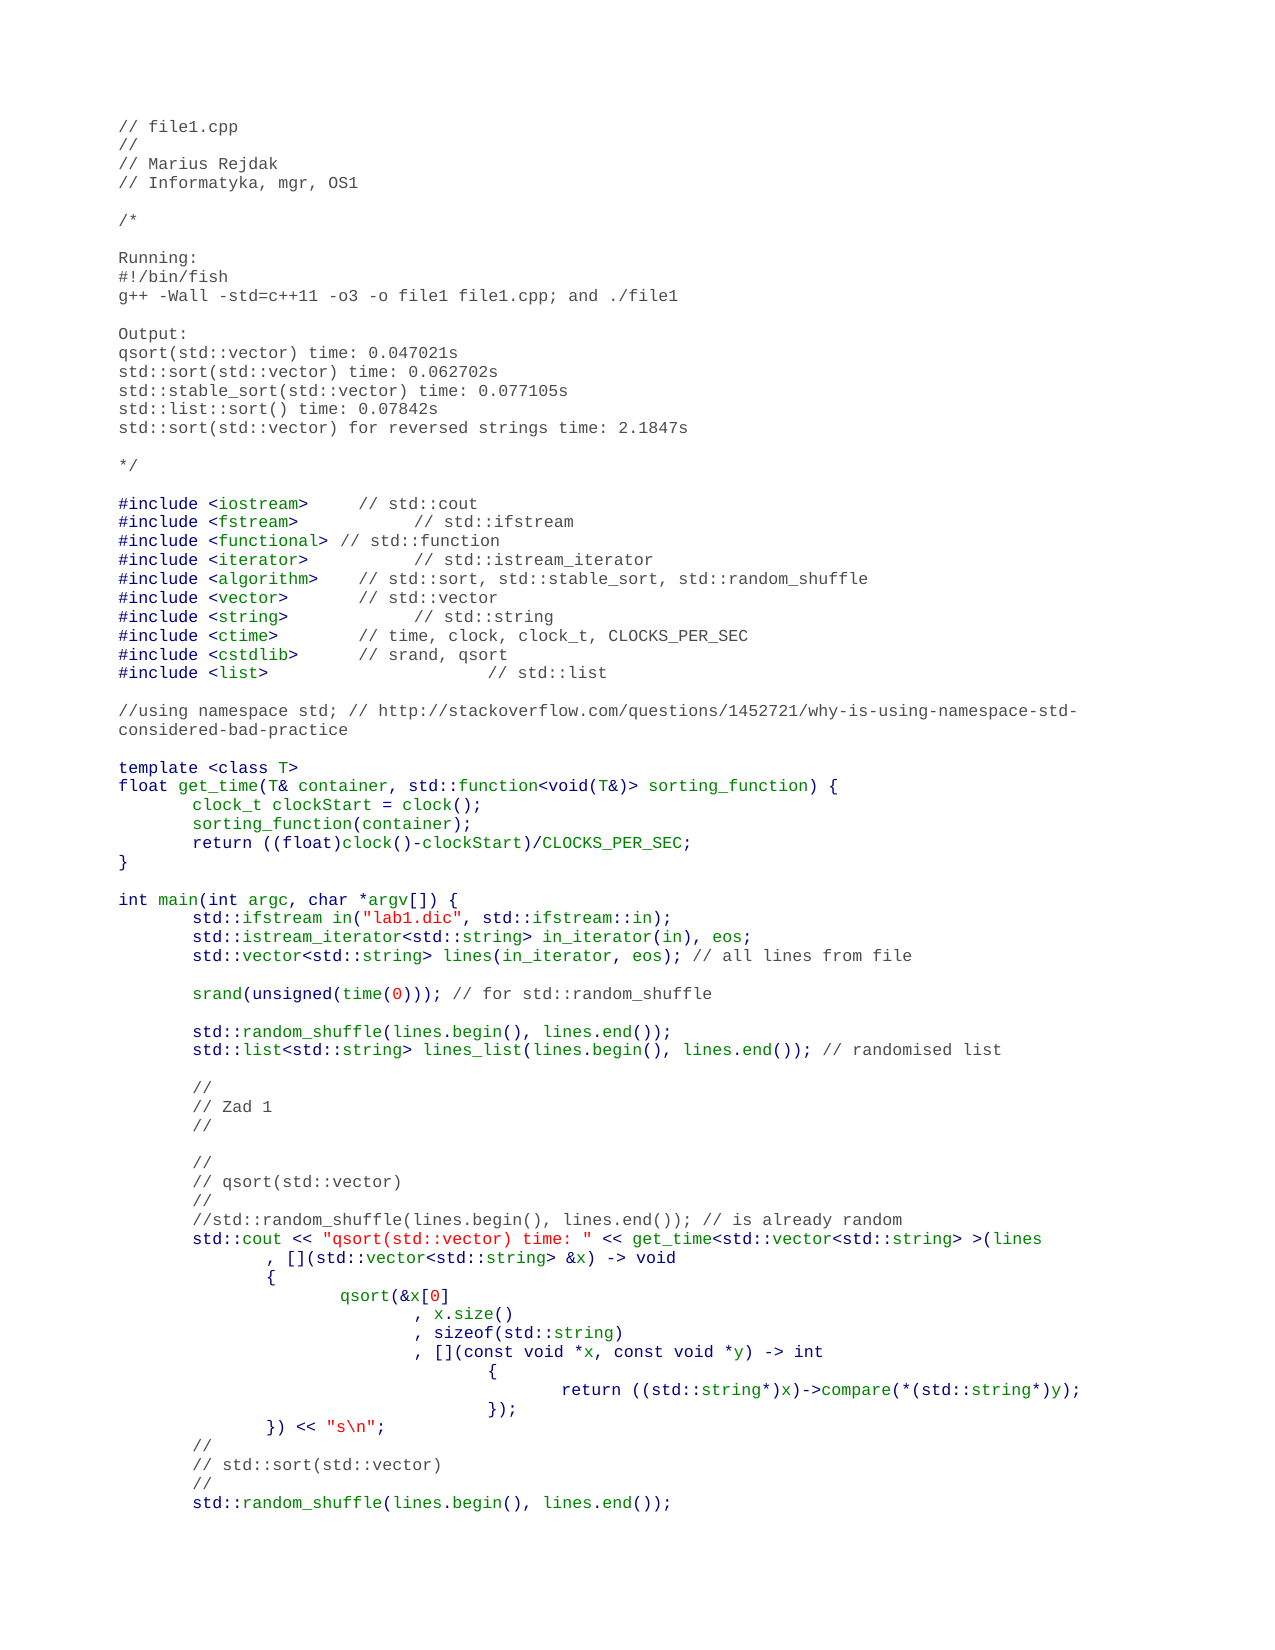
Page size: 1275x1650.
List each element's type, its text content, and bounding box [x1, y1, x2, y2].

text float get_time(T& container, std::function<void(T&)> sorting_function) { [118, 778, 1157, 797]
text std::random_shuffle(lines.begin(), lines.end()); [118, 1023, 1157, 1042]
text // [118, 1080, 1157, 1098]
text */ [118, 457, 1157, 476]
text , [](const void *x, const void *y) -> int [118, 1344, 1157, 1362]
text std::list::sort() time: 0.07842s [118, 401, 1157, 420]
text // [118, 1476, 1157, 1494]
text #include <cstdlib> // srand, qsort [118, 646, 1157, 665]
text // Zad 1 [118, 1098, 1157, 1117]
text sorting_function(container); [118, 816, 1157, 834]
text { [118, 1362, 1157, 1381]
text } [118, 853, 1157, 872]
text #!/bin/fish [118, 269, 1157, 288]
text { [118, 1268, 1157, 1287]
text return ((std::string*)x)->compare(*(std::string*)y); [118, 1381, 1157, 1400]
text // Marius Rejdak [118, 156, 1157, 175]
text #include <vector> // std::vector [118, 589, 1157, 608]
text , x.size() [118, 1306, 1157, 1325]
text #include <functional> // std::function [118, 533, 1157, 552]
text #include <fstream> // std::ifstream [118, 514, 1157, 533]
text #include <iterator> // std::istream_iterator [118, 552, 1157, 571]
text /* [118, 212, 1157, 231]
text , [](std::vector<std::string> &x) -> void [118, 1249, 1157, 1268]
text }) << "s\n"; [118, 1419, 1157, 1438]
text Output: [118, 326, 1157, 344]
text #include <algorithm> // std::sort, std::stable_sort, std::random_shuffle [118, 571, 1157, 589]
text // [118, 1193, 1157, 1212]
text // file1.cpp [118, 118, 1157, 137]
text std::vector<std::string> lines(in_iterator, eos); // all lines from file [118, 948, 1157, 967]
text #include <string> // std::string [118, 608, 1157, 627]
text template <class T> [118, 759, 1157, 778]
text clock_t clockStart = clock(); [118, 797, 1157, 816]
text #include <list> // std::list [118, 665, 1157, 684]
text std::istream_iterator<std::string> in_iterator(in), eos; [118, 929, 1157, 948]
text //std::random_shuffle(lines.begin(), lines.end()); // is already random [118, 1212, 1157, 1231]
text g++ -Wall -std=c++11 -o3 -o file1 file1.cpp; and ./file1 [118, 288, 1157, 307]
text std::sort(std::vector) for reversed strings time: 2.1847s [118, 420, 1157, 439]
text #include <iostream> // std::cout [118, 495, 1157, 514]
text // [118, 1155, 1157, 1174]
text // qsort(std::vector) [118, 1174, 1157, 1193]
text srand(unsigned(time(0))); // for std::random_shuffle [118, 985, 1157, 1004]
text std::ifstream in("lab1.dic", std::ifstream::in); [118, 910, 1157, 929]
text //using namespace std; // http://stackoverflow.com/questions/1452721/why-is-using-namespace-std-considered-bad-practice [118, 703, 1157, 740]
text }); [118, 1400, 1157, 1419]
text , sizeof(std::string) [118, 1325, 1157, 1344]
text qsort(&x[0] [118, 1287, 1157, 1306]
text return ((float)clock()-clockStart)/CLOCKS_PER_SEC; [118, 834, 1157, 853]
text // [118, 137, 1157, 156]
text // [118, 1117, 1157, 1136]
text #include <ctime> // time, clock, clock_t, CLOCKS_PER_SEC [118, 627, 1157, 646]
text Running: [118, 250, 1157, 269]
text // std::sort(std::vector) [118, 1457, 1157, 1476]
text // Informatyka, mgr, OS1 [118, 175, 1157, 193]
text // [118, 1438, 1157, 1457]
text int main(int argc, char *argv[]) { [118, 891, 1157, 910]
text std::stable_sort(std::vector) time: 0.077105s [118, 382, 1157, 401]
text std::sort(std::vector) time: 0.062702s [118, 363, 1157, 382]
text std::cout << "qsort(std::vector) time: " << get_time<std::vector<std::string> >(lines [118, 1231, 1157, 1249]
text std::random_shuffle(lines.begin(), lines.end()); [118, 1494, 1157, 1513]
text std::list<std::string> lines_list(lines.begin(), lines.end()); // randomised list [118, 1042, 1157, 1061]
text qsort(std::vector) time: 0.047021s [118, 344, 1157, 363]
